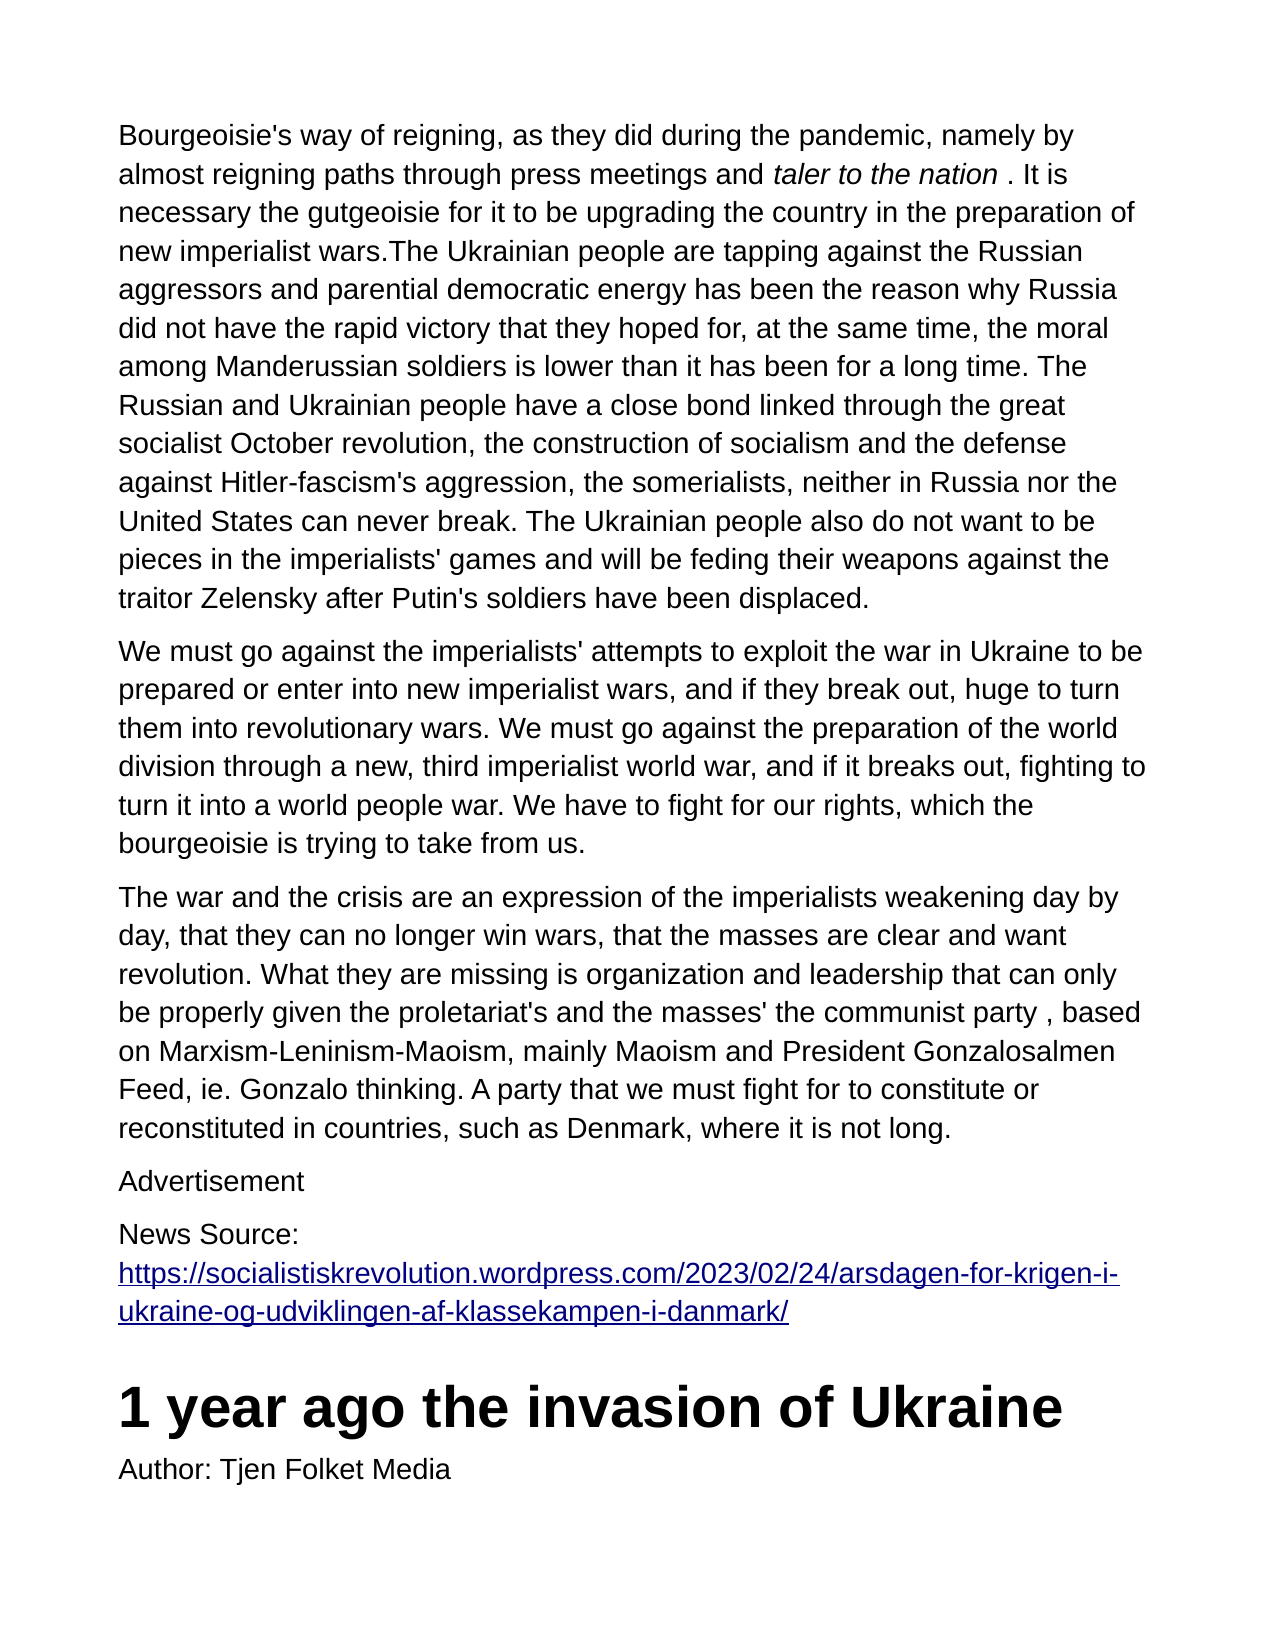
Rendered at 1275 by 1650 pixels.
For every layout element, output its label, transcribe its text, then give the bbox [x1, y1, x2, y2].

text Bourgeoisie's way of reigning, as they did during the pandemic, namely by almost reigning paths through press meetings and taler to the nation . It is necessary the gutgeoisie for it to be upgrading the country in the preparation of new imperialist wars.The Ukrainian people are tapping against the Russian aggressors and parential democratic energy has been the reason why Russia did not have the rapid victory that they hoped for, at the same time, the moral among Manderussian soldiers is lower than it has been for a long time. The Russian and Ukrainian people have a close bond linked through the great socialist October revolution, the construction of socialism and the defense against Hitler-fascism's aggression, the somerialists, neither in Russia nor the United States can never break. The Ukrainian people also do not want to be pieces in the imperialists' games and will be feding their weapons against the traitor Zelensky after Putin's soldiers have been displaced. [118, 118, 1157, 614]
text Advertisement [118, 1164, 1157, 1197]
text We must go against the imperialists' attempts to exploit the war in Ukraine to be prepared or enter into new imperialist wars, and if they break out, huge to turn them into revolutionary wars. We must go against the preparation of the world division through a new, third imperialist world war, and if it breaks out, fighting to turn it into a world people war. We have to fight for our rights, which the bourgeoisie is trying to take from us. [118, 634, 1157, 860]
text News Source: https://socialistiskrevolution.wordpress.com/2023/02/24/arsdagen-for-krigen-i-ukraine-og-udviklingen-af-klassekampen-i-danmark/ [118, 1217, 1157, 1328]
text Author: Tjen Folket Media [118, 1452, 1157, 1485]
text The war and the crisis are an expression of the imperialists weakening day by day, that they can no longer win wars, that the masses are clear and want revolution. What they are missing is organization and leadership that can only be properly given the proletariat's and the masses' the communist party , based on Marxism-Leninism-Maoism, mainly Maoism and President Gonzalosalmen Feed, ie. Gonzalo thinking. A party that we must fight for to constitute or reconstituted in countries, such as Denmark, where it is not long. [118, 879, 1157, 1144]
subtitle 1 year ago the invasion of Ukraine [118, 1372, 1157, 1439]
